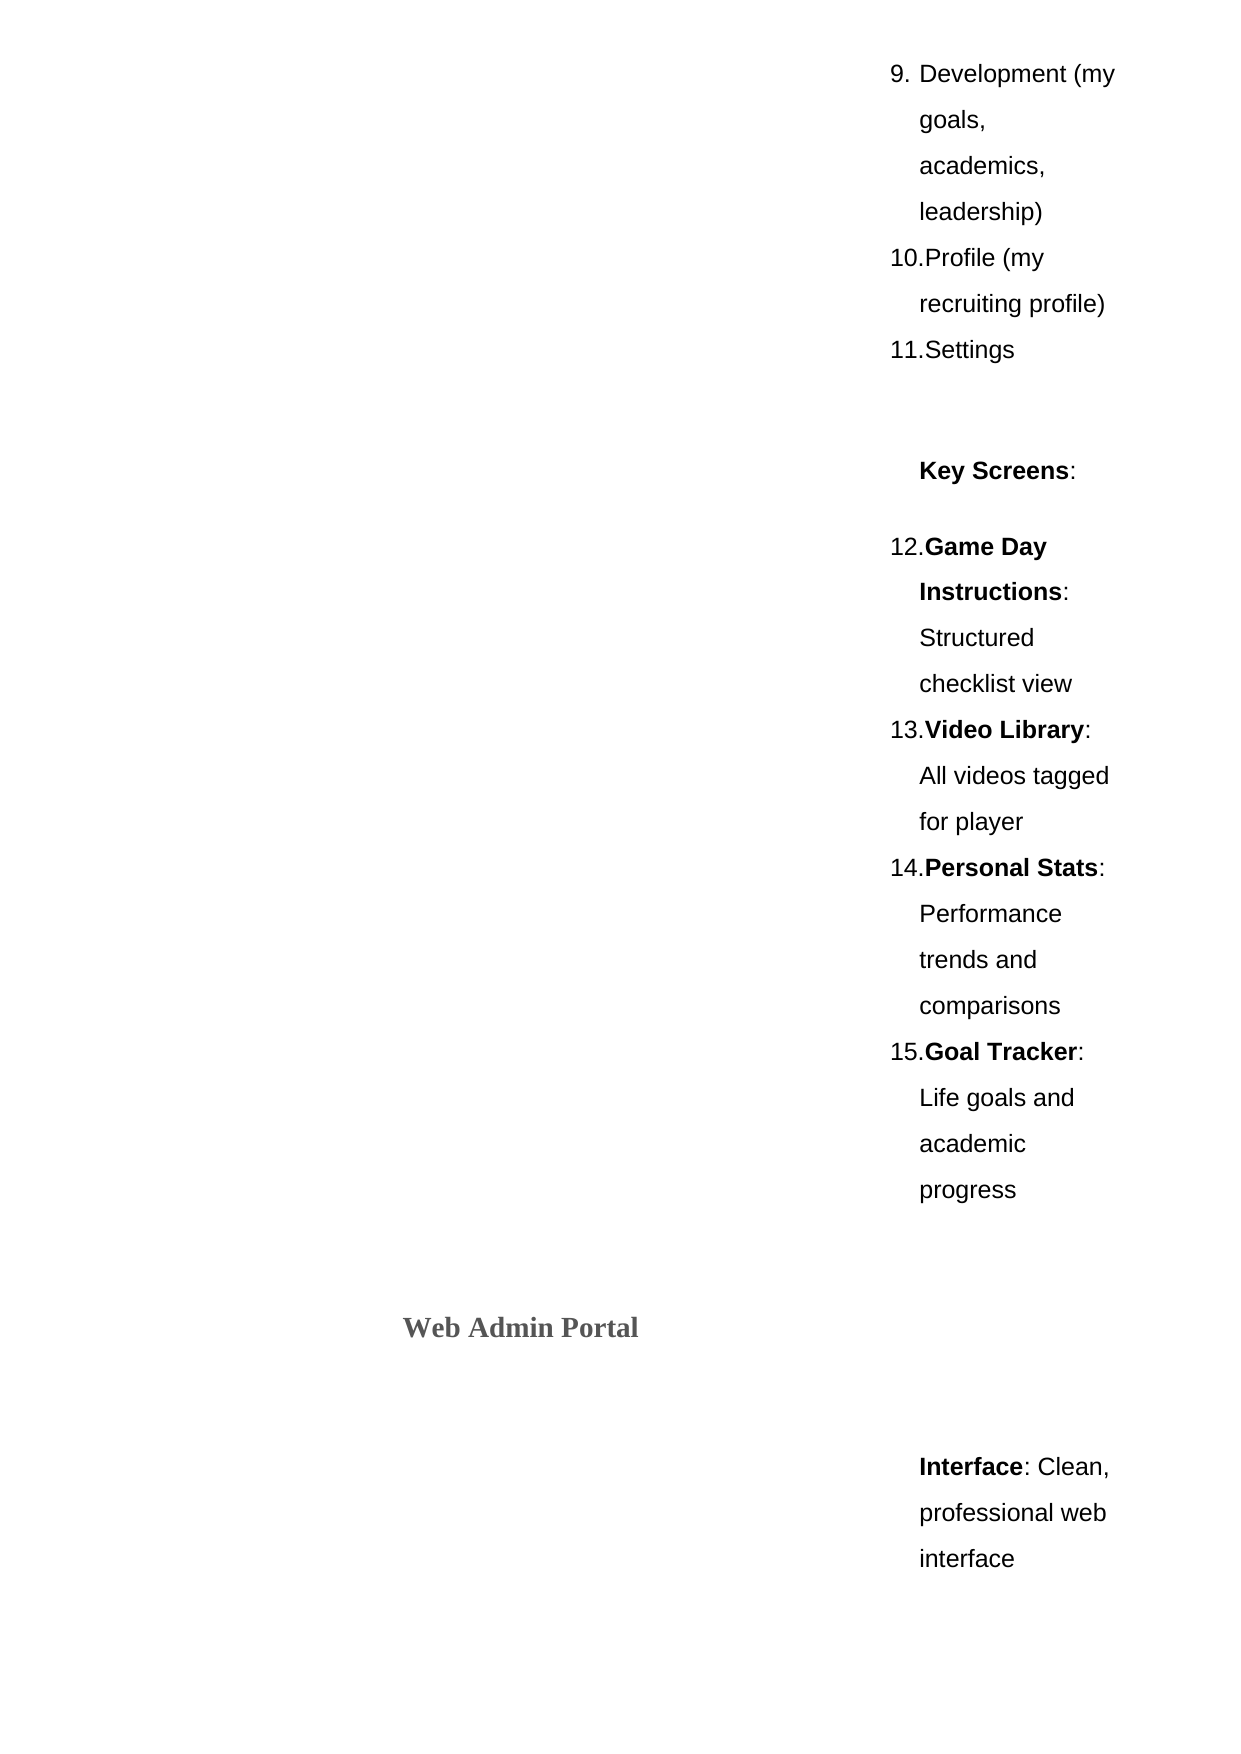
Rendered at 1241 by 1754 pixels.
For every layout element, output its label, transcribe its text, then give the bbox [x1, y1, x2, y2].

list Settings [890, 335, 1119, 363]
list Key Screens: [890, 456, 1119, 485]
list Video Library: All videos tagged for player [890, 715, 1119, 836]
list Game Day Instructions: Structured checklist view [890, 531, 1119, 698]
list Profile (my recruiting profile) [890, 243, 1119, 317]
subtitle Web Admin Portal [373, 1311, 1119, 1344]
list Goal Tracker: Life goals and academic progress [890, 1037, 1119, 1203]
list Personal Stats: Performance trends and comparisons [890, 853, 1119, 1019]
list Interface: Clean, professional web interface [890, 1452, 1119, 1573]
list Development (my goals, academics, leadership) [890, 59, 1119, 226]
